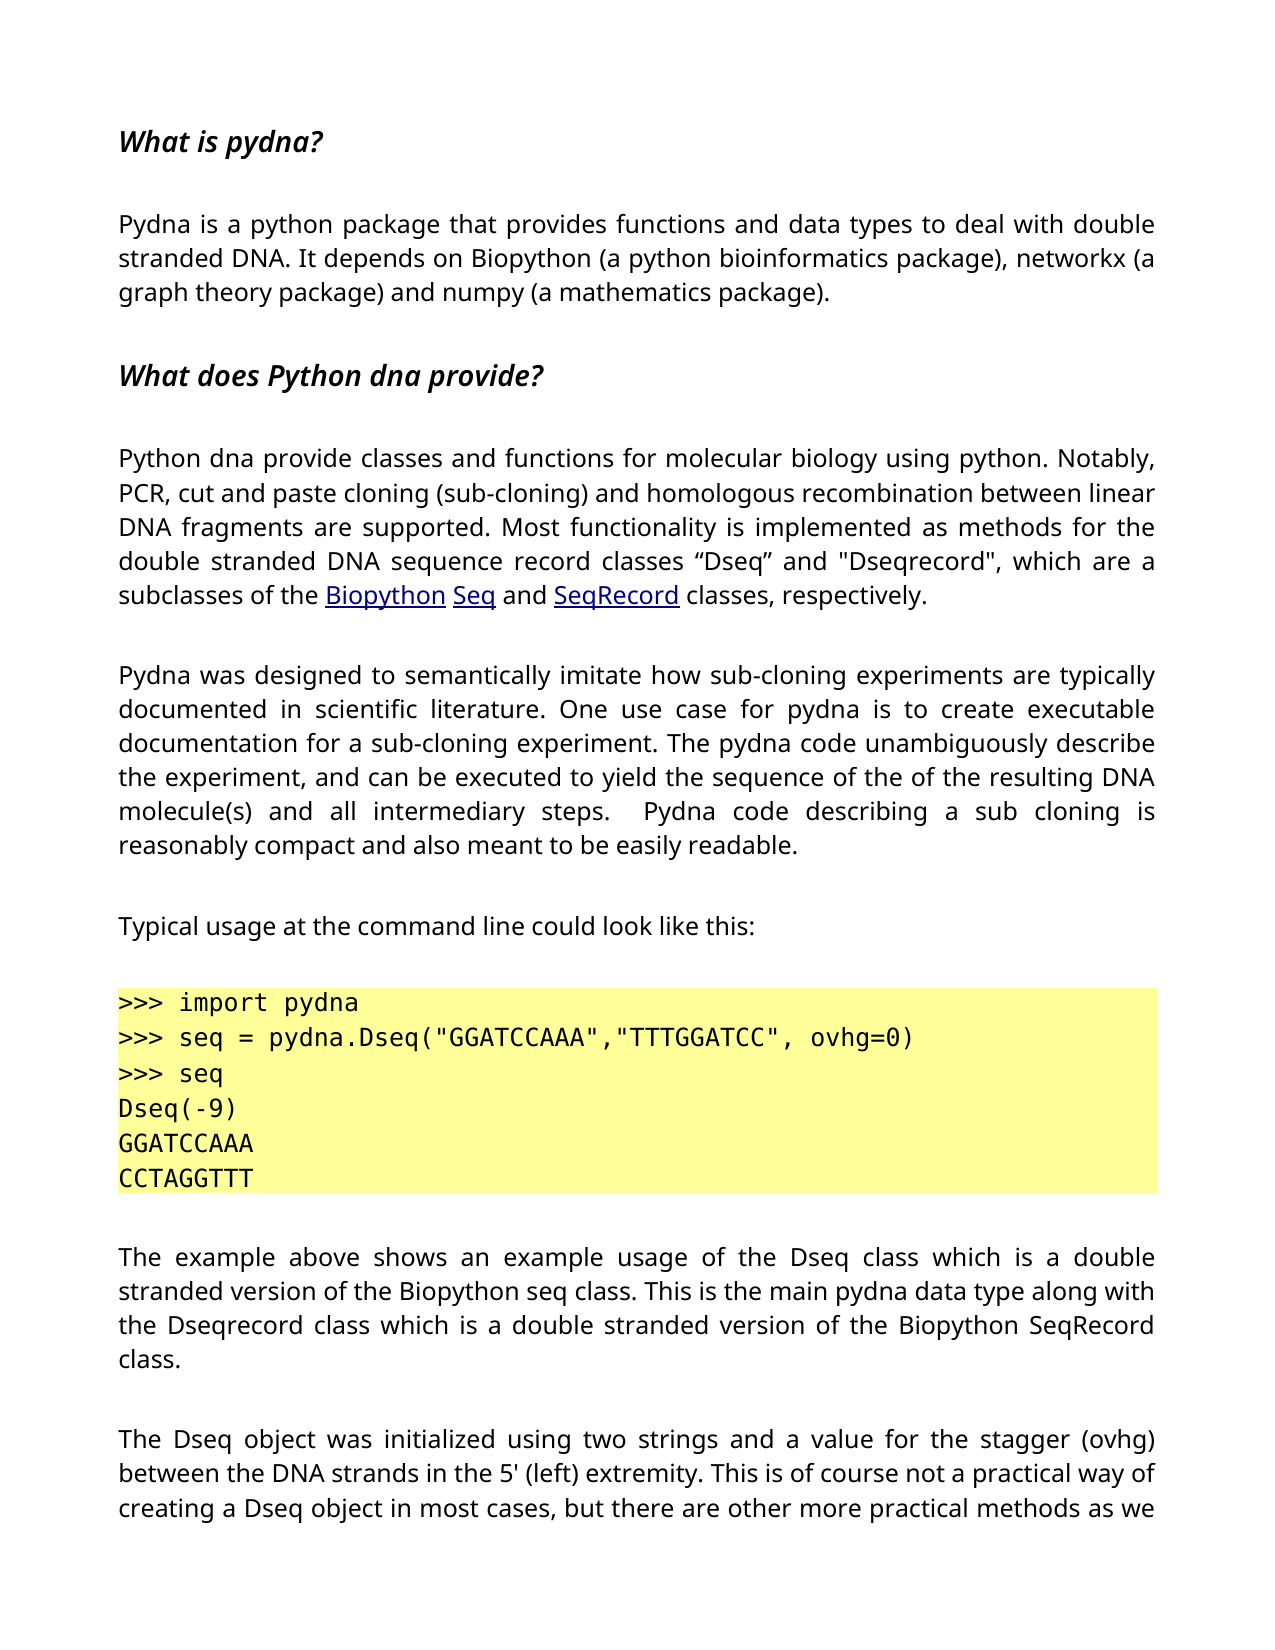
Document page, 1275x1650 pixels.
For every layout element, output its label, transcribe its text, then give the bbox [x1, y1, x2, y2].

text Typical usage at the command line could look like this: [118, 908, 1157, 942]
text >>> import pydna [118, 988, 1157, 1017]
text GGATCCAAA [118, 1129, 1157, 1158]
text >>> seq [118, 1059, 1157, 1088]
text CCTAGGTTT [118, 1164, 1157, 1193]
text The example above shows an example usage of the Dseq class which is a double stranded version of the Biopython seq class. This is the main pydna data type along with the Dseqrecord class which is a double stranded version of the Biopython SeqRecord class. [118, 1240, 1157, 1376]
text Python dna provide classes and functions for molecular biology using python. Notably, PCR, cut and paste cloning (sub-cloning) and homologous recombination between linear DNA fragments are supported. Most functionality is implemented as methods for the double stranded DNA sequence record classes “Dseq” and "Dseqrecord", which are a subclasses of the Biopython Seq and SeqRecord classes, respectively. [118, 441, 1157, 611]
text Pydna was designed to semantically imitate how sub-cloning experiments are typically documented in scientific literature. One use case for pydna is to create executable documentation for a sub-cloning experiment. The pydna code unambiguously describe the experiment, and can be executed to yield the sequence of the of the resulting DNA molecule(s) and all intermediary steps. Pydna code describing a sub cloning is reasonably compact and also meant to be easily readable. [118, 658, 1157, 862]
text Dseq(-9) [118, 1094, 1157, 1123]
text The Dseq object was initialized using two strings and a value for the stagger (ovhg) between the DNA strands in the 5' (left) extremity. This is of course not a practical way of creating a Dseq object in most cases, but there are other more practical methods as we [118, 1422, 1157, 1524]
text >>> seq = pydna.Dseq("GGATCCAAA","TTTGGATCC", ovhg=0) [118, 1023, 1157, 1053]
text Pydna is a python package that provides functions and data types to deal with double stranded DNA. It depends on Biopython (a python bioinformatics package), networkx (a graph theory package) and numpy (a mathematics package). [118, 207, 1157, 309]
subtitle What does Python dna provide? [118, 355, 1157, 395]
subtitle What is pydna? [118, 121, 1157, 161]
